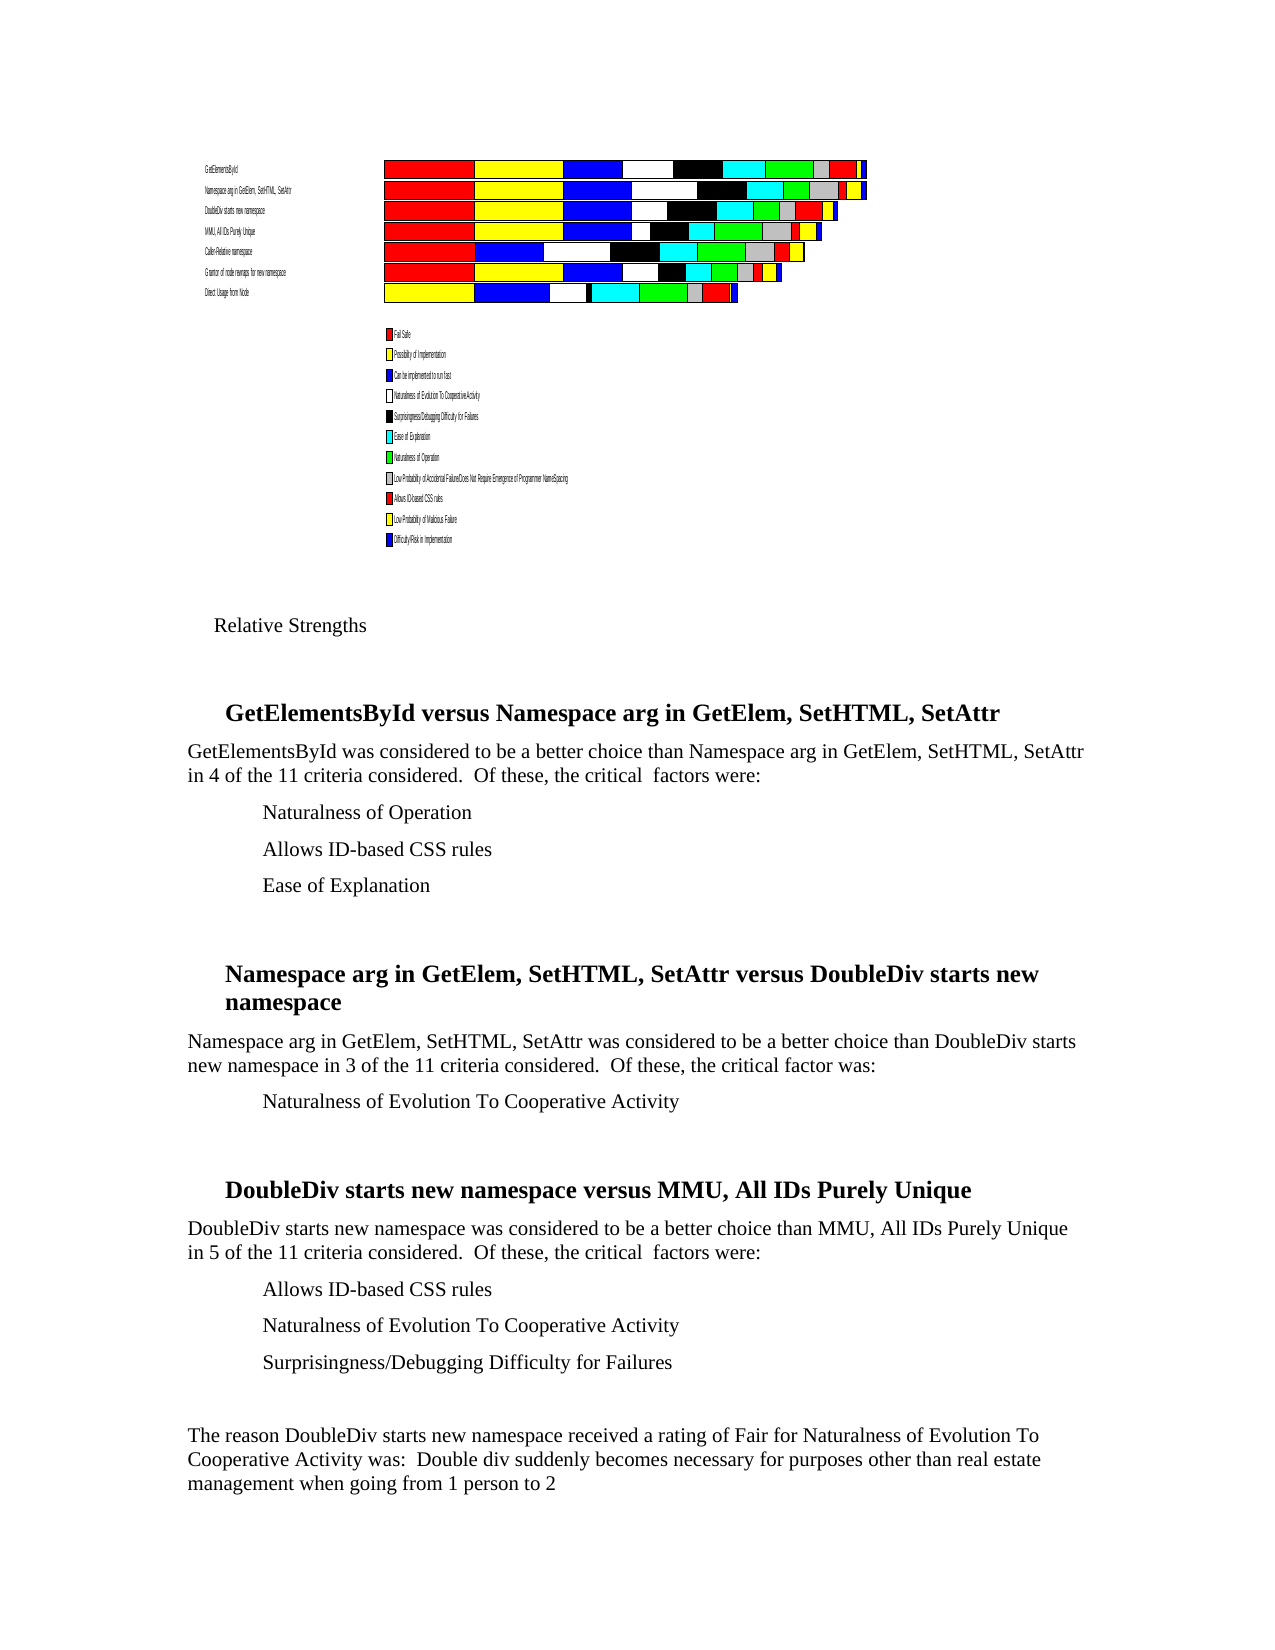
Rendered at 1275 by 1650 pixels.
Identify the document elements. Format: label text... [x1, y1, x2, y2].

text Ease of Explanation [187, 873, 1087, 897]
text Surprisingness/Debugging Difficulty for Failures [187, 1350, 1087, 1374]
text The reason DoubleDiv starts new namespace received a rating of Fair for Naturalness of Evolution To Cooperative Activity was: Double div suddenly becomes necessary for purposes other than real estate management when going from 1 person to 2 [187, 1423, 1087, 1495]
text Naturalness of Evolution To Cooperative Activity [187, 1313, 1087, 1337]
text Naturalness of Evolution To Cooperative Activity [187, 1089, 1087, 1113]
subtitle Namespace arg in GetElem, SetHTML, SetAttr versus DoubleDiv starts new namespace [225, 959, 1087, 1016]
subtitle GetElementsById versus Namespace arg in GetElem, SetHTML, SetAttr [225, 698, 1087, 727]
text DoubleDiv starts new namespace was considered to be a better choice than MMU, All IDs Purely Unique in 5 of the 11 criteria considered. Of these, the critical factors were: [187, 1216, 1087, 1264]
text Namespace arg in GetElem, SetHTML, SetAttr was considered to be a better choice than DoubleDiv starts new namespace in 3 of the 11 criteria considered. Of these, the critical factor was: [187, 1029, 1087, 1077]
text Allows ID-based CSS rules [187, 1277, 1087, 1301]
text Relative Strengths [187, 612, 1087, 637]
text Allows ID-based CSS rules [187, 837, 1087, 861]
text Naturalness of Operation [187, 800, 1087, 824]
subtitle DoubleDiv starts new namespace versus MMU, All IDs Purely Unique [225, 1175, 1087, 1204]
text GetElementsById was considered to be a better choice than Namespace arg in GetElem, SetHTML, SetAttr in 4 of the 11 criteria considered. Of these, the critical factors were: [187, 739, 1087, 787]
